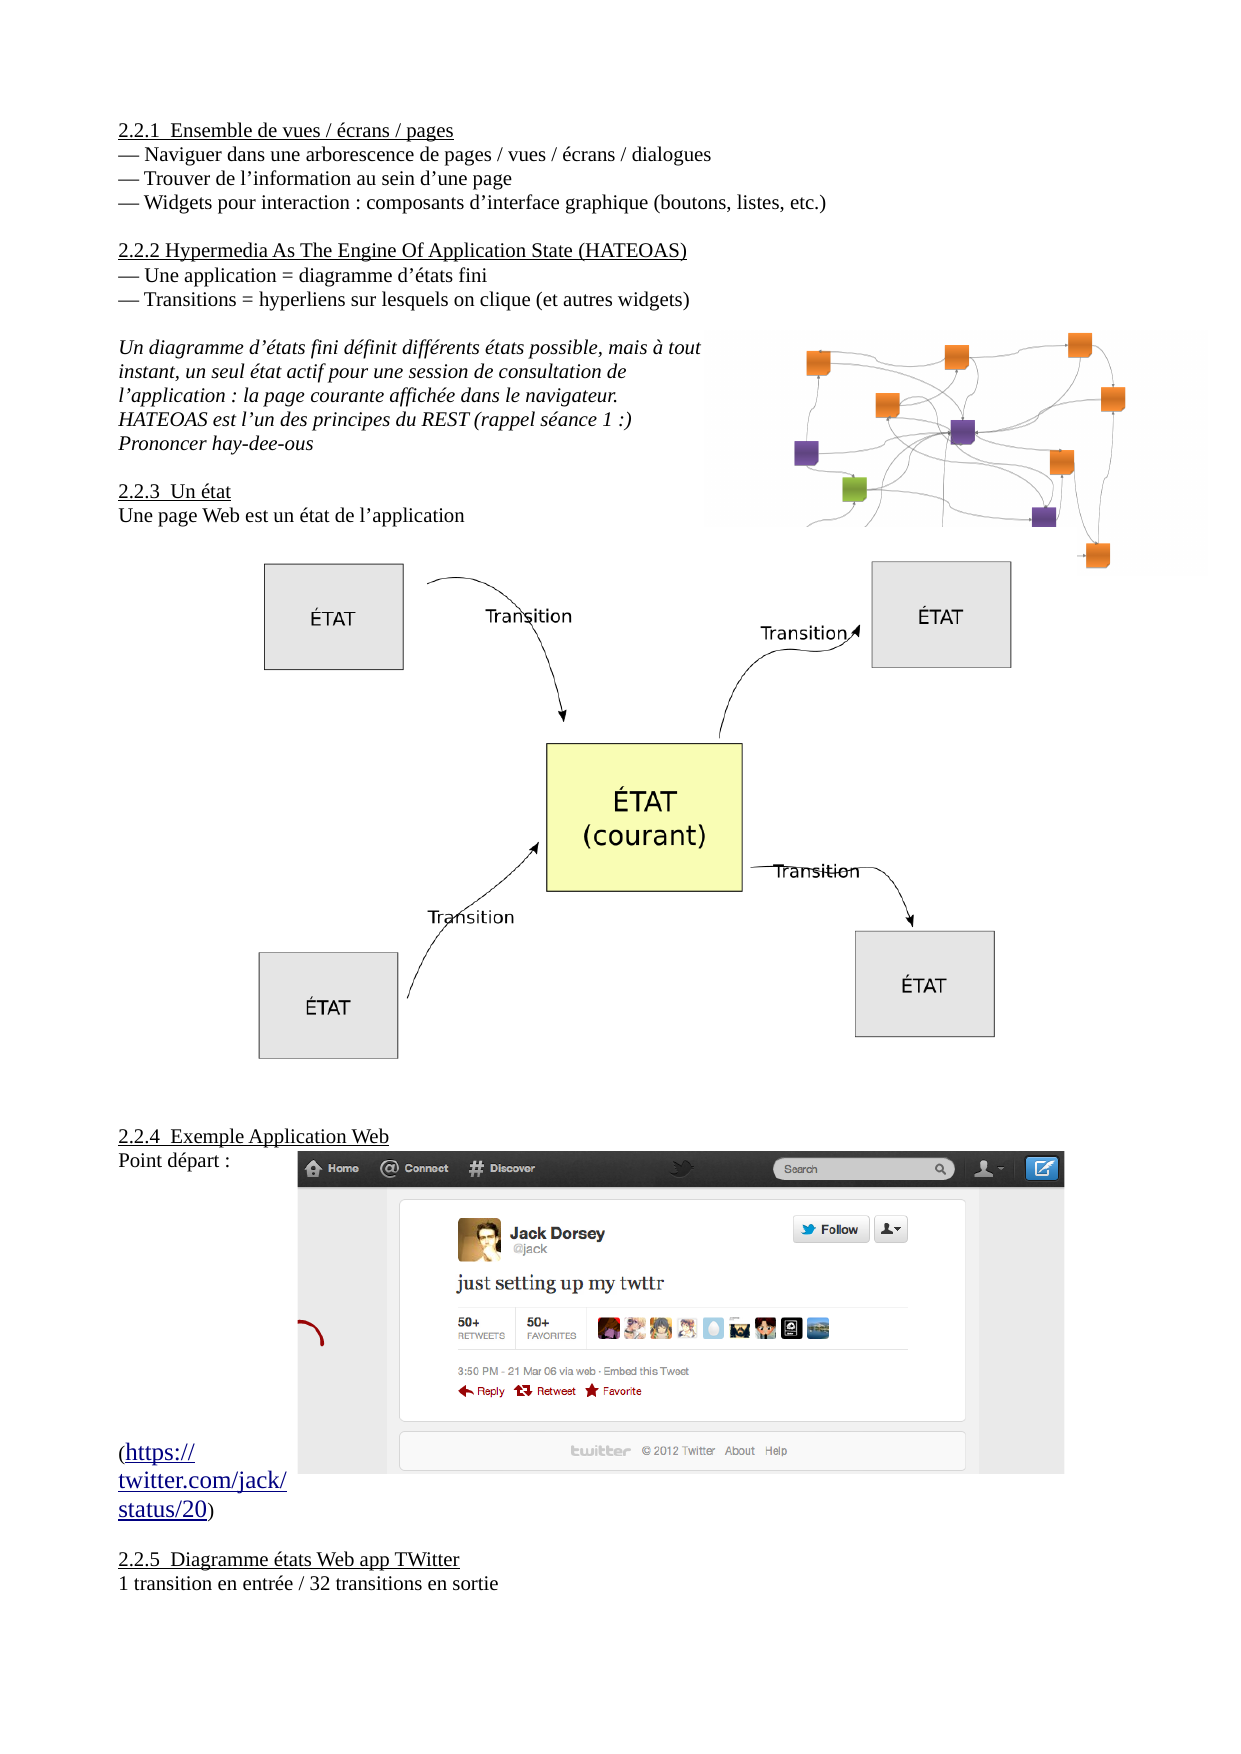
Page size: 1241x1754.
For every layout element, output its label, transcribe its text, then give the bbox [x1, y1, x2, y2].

text — Naviguer dans une arborescence de pages / vues / écrans / dialogues [118, 142, 1122, 166]
text 2.2.4 Exemple Application Web [118, 1124, 1122, 1148]
text 2.2.1 Ensemble de vues / écrans / pages [118, 118, 1122, 142]
text Une page Web est un état de l’application [118, 503, 703, 527]
text (https://twitter.com/jack/status/20) [118, 1437, 1122, 1523]
text 1 transition en entrée / 32 transitions en sortie [118, 1571, 1122, 1595]
picture [297, 1151, 1065, 1474]
text Prononcer hay-dee-ous [118, 431, 703, 455]
text Point départ : [118, 1148, 1122, 1172]
text — Widgets pour interaction : composants d’interface graphique (boutons, listes, etc.) [118, 190, 1122, 214]
text 2.2.3 Un état [118, 479, 703, 503]
text Un diagramme d’états fini définit différents états possible, mais à tout instant, un seul état actif pour une session de consultation de l’application : la page courante affichée dans le navigateur. [118, 335, 703, 407]
text — Transitions = hyperliens sur lesquels on clique (et autres widgets) [118, 287, 1122, 311]
text HATEOAS est l’un des principes du REST (rappel séance 1 :) [118, 407, 703, 431]
text 2.2.2 Hypermedia As The Engine Of Application State (HATEOAS) [118, 238, 1122, 262]
text 2.2.5 Diagramme états Web app TWitter [118, 1547, 1122, 1571]
text — Une application = diagramme d’états fini [118, 262, 1122, 287]
text — Trouver de l’information au sein d’une page [118, 166, 1122, 190]
picture [163, 330, 1209, 1076]
